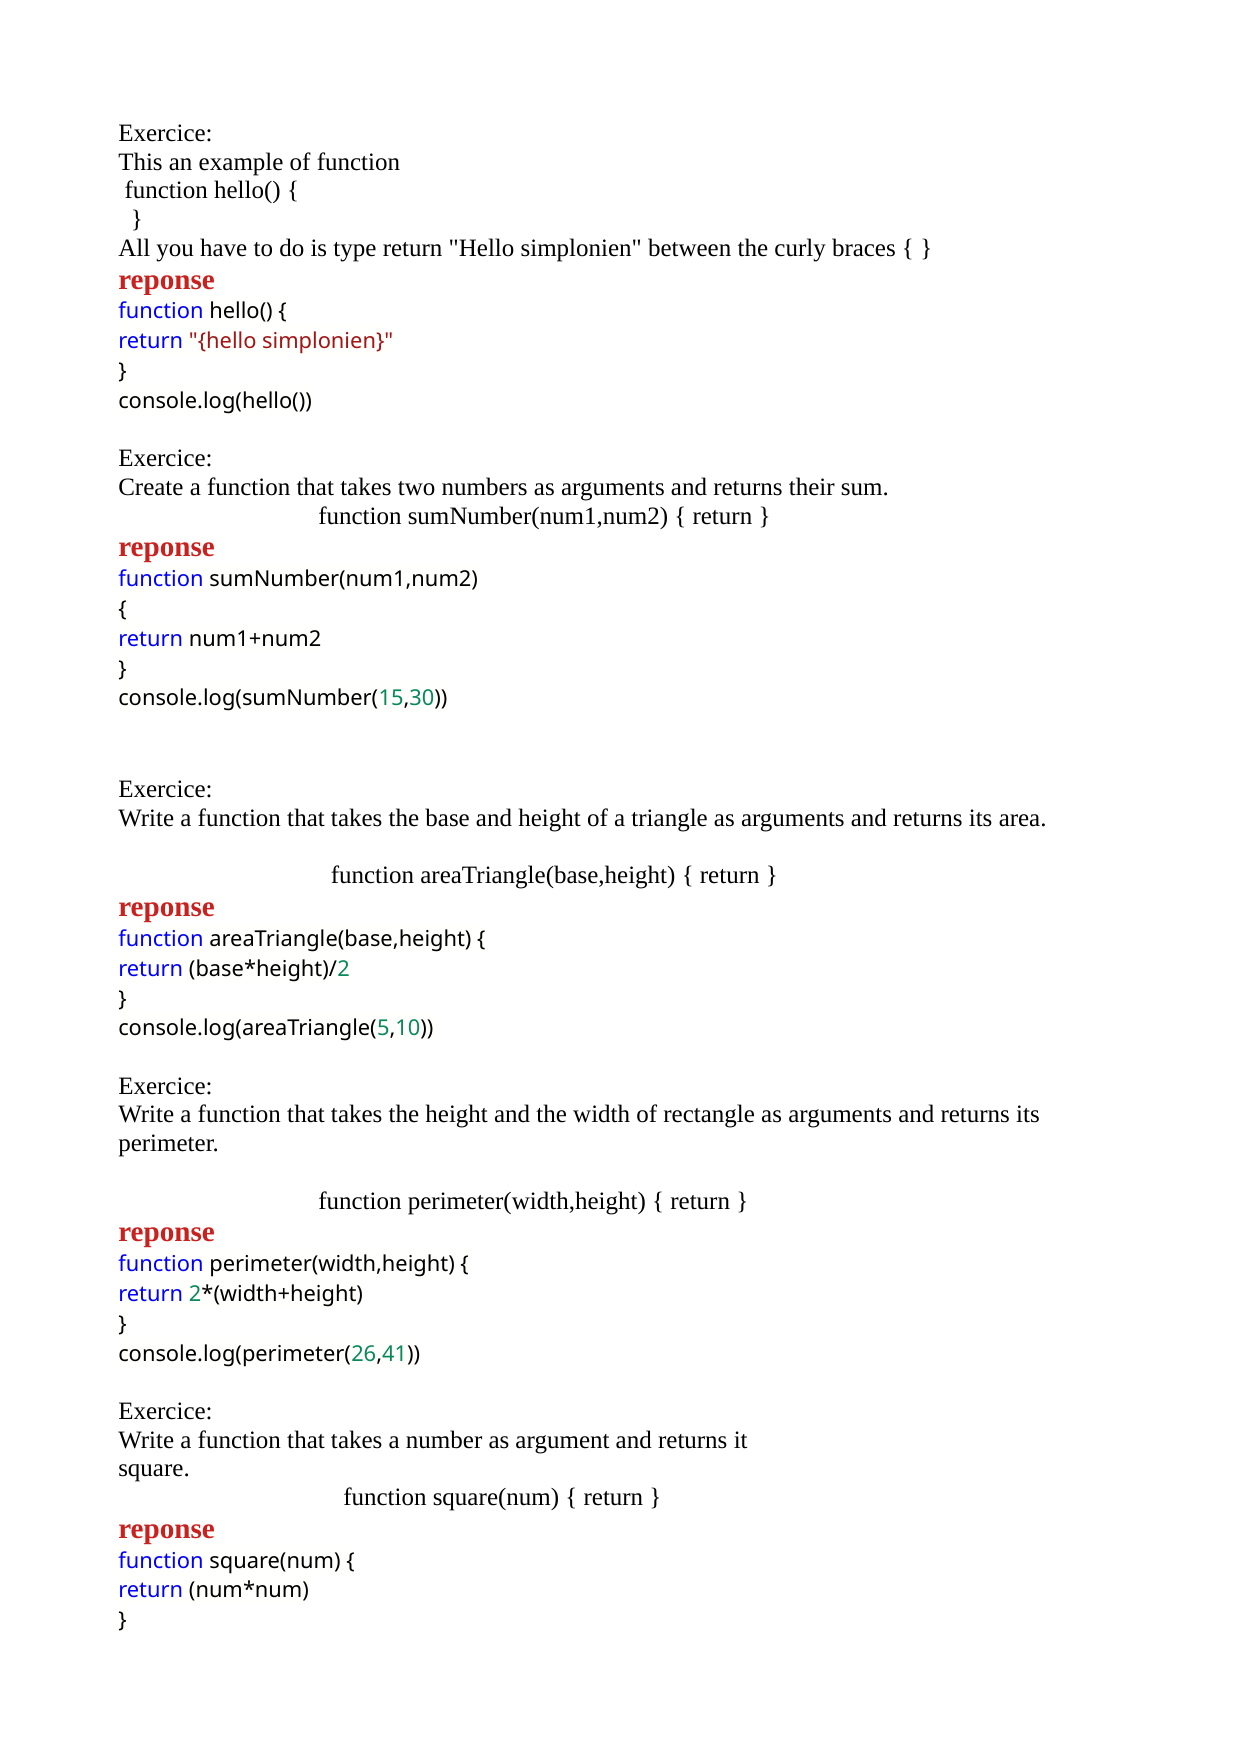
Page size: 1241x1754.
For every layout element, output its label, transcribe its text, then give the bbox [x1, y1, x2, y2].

text function sumNumber(num1,num2) [118, 563, 1122, 593]
text } [118, 652, 1122, 682]
text } [118, 1308, 1122, 1337]
text reponse [118, 1511, 1122, 1544]
text { [118, 593, 1122, 623]
text reponse [118, 529, 1122, 563]
text reponse [118, 262, 1122, 295]
text function areaTriangle(base,height) { [118, 923, 1122, 953]
text function perimeter(width,height) { return } [118, 1186, 1122, 1214]
text Exercice: [118, 1396, 1122, 1425]
text function sumNumber(num1,num2) { return } [118, 501, 1122, 529]
text function perimeter(width,height) { [118, 1248, 1122, 1278]
text Exercice: [118, 118, 1122, 147]
text function hello() { [118, 295, 1122, 325]
text return 2*(width+height) [118, 1278, 1122, 1308]
text Write a function that takes the height and the width of rectangle as arguments and returns its perimeter. [118, 1099, 1122, 1157]
text Write a function that takes a number as argument and returns it [118, 1425, 1122, 1453]
text return (base*height)/2 [118, 953, 1122, 982]
text } [118, 982, 1122, 1012]
text console.log(hello()) [118, 385, 1122, 414]
text return "{hello simplonien}" [118, 325, 1122, 355]
text function hello() { [118, 176, 1122, 204]
text } [118, 355, 1122, 385]
text Exercice: [118, 1071, 1122, 1099]
text return num1+num2 [118, 623, 1122, 652]
text } [118, 1604, 1122, 1634]
text return (num*num) [118, 1574, 1122, 1604]
text Create a function that takes two numbers as arguments and returns their sum. [118, 472, 1122, 501]
text reponse [118, 1214, 1122, 1248]
text console.log(perimeter(26,41)) [118, 1337, 1122, 1367]
text function square(num) { [118, 1544, 1122, 1574]
text function areaTriangle(base,height) { return } [118, 861, 1122, 889]
text This an example of function [118, 147, 1122, 176]
text console.log(sumNumber(15,30)) [118, 682, 1122, 712]
text } [118, 204, 1122, 233]
text console.log(areaTriangle(5,10)) [118, 1012, 1122, 1042]
text All you have to do is type return "Hello simplonien" between the curly braces { } [118, 233, 1122, 262]
text square. [118, 1453, 1122, 1482]
text Exercice: [118, 774, 1122, 803]
text reponse [118, 889, 1122, 923]
text function square(num) { return } [118, 1482, 1122, 1511]
text Exercice: [118, 443, 1122, 472]
text Write a function that takes the base and height of a triangle as arguments and returns its area. [118, 803, 1122, 832]
